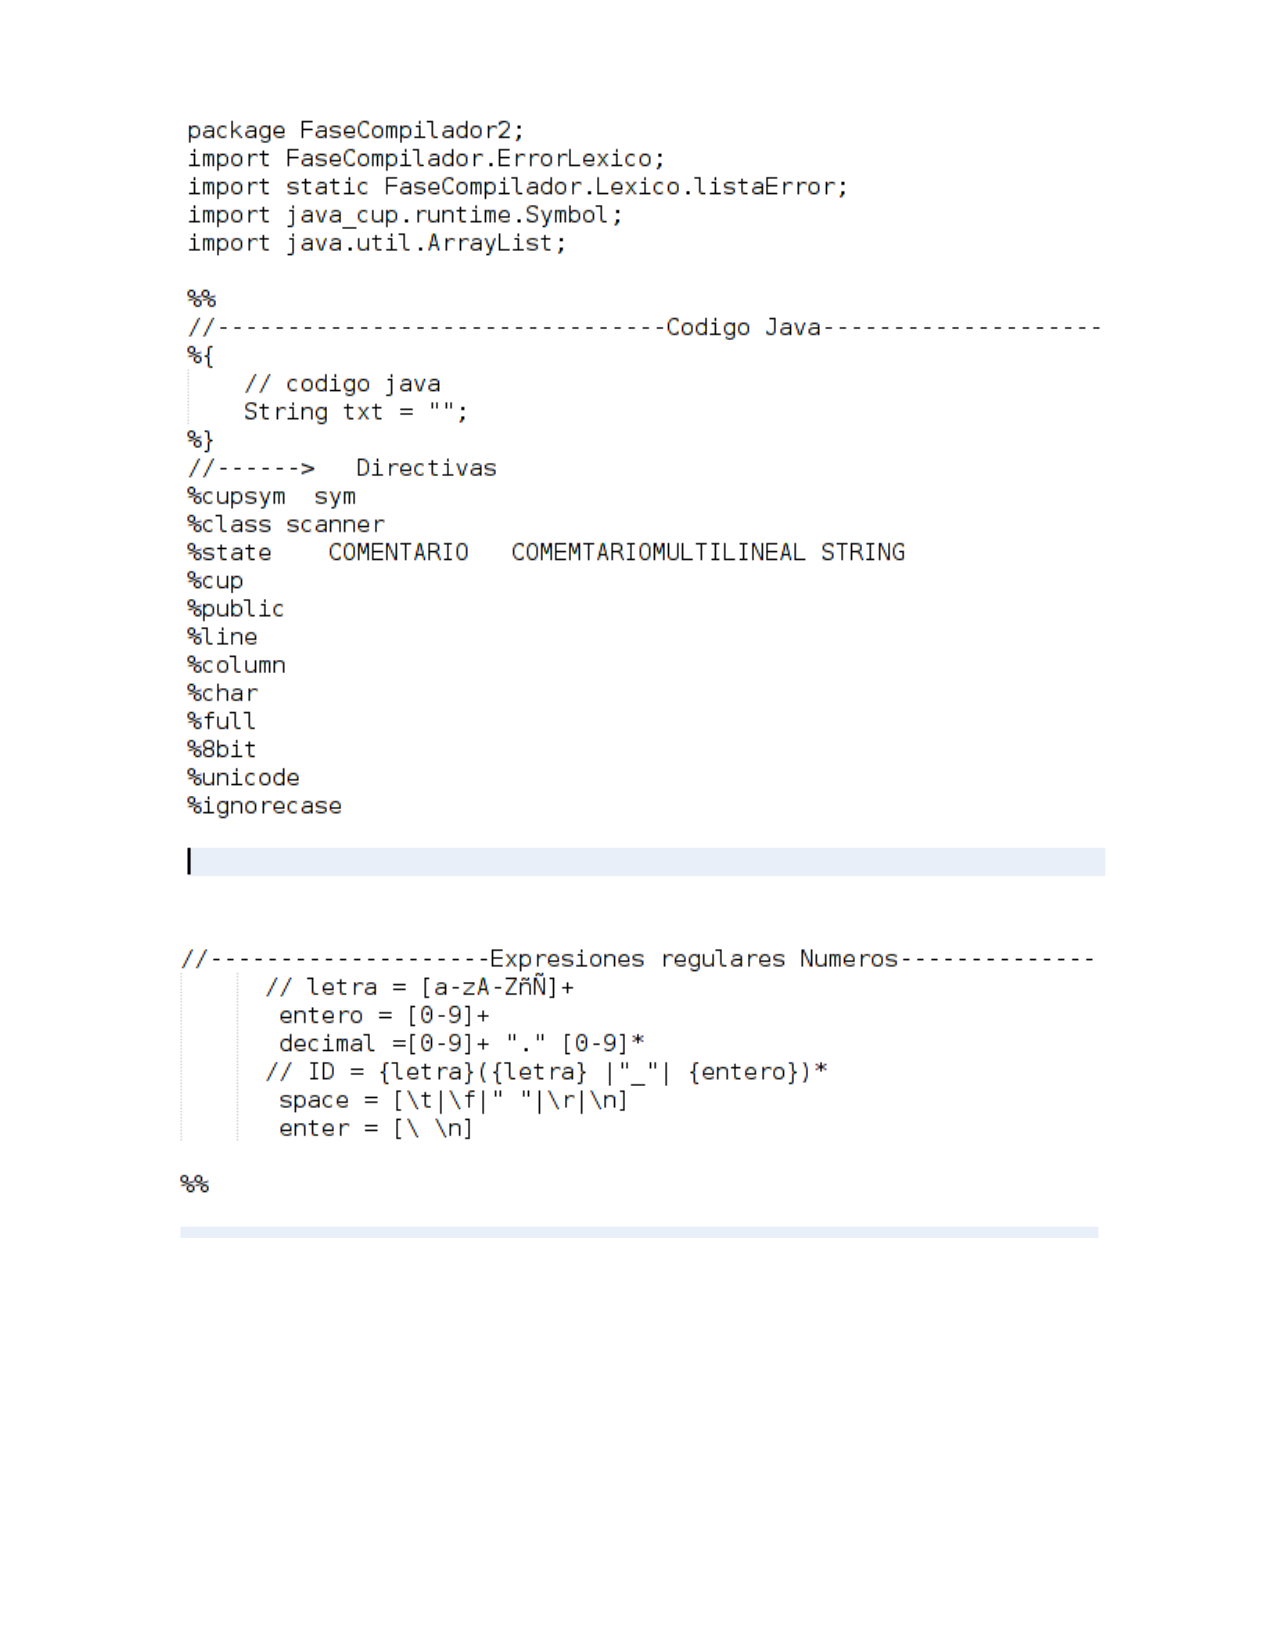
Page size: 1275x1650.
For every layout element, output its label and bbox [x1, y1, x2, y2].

picture [176, 934, 1099, 1238]
picture [169, 118, 1106, 906]
